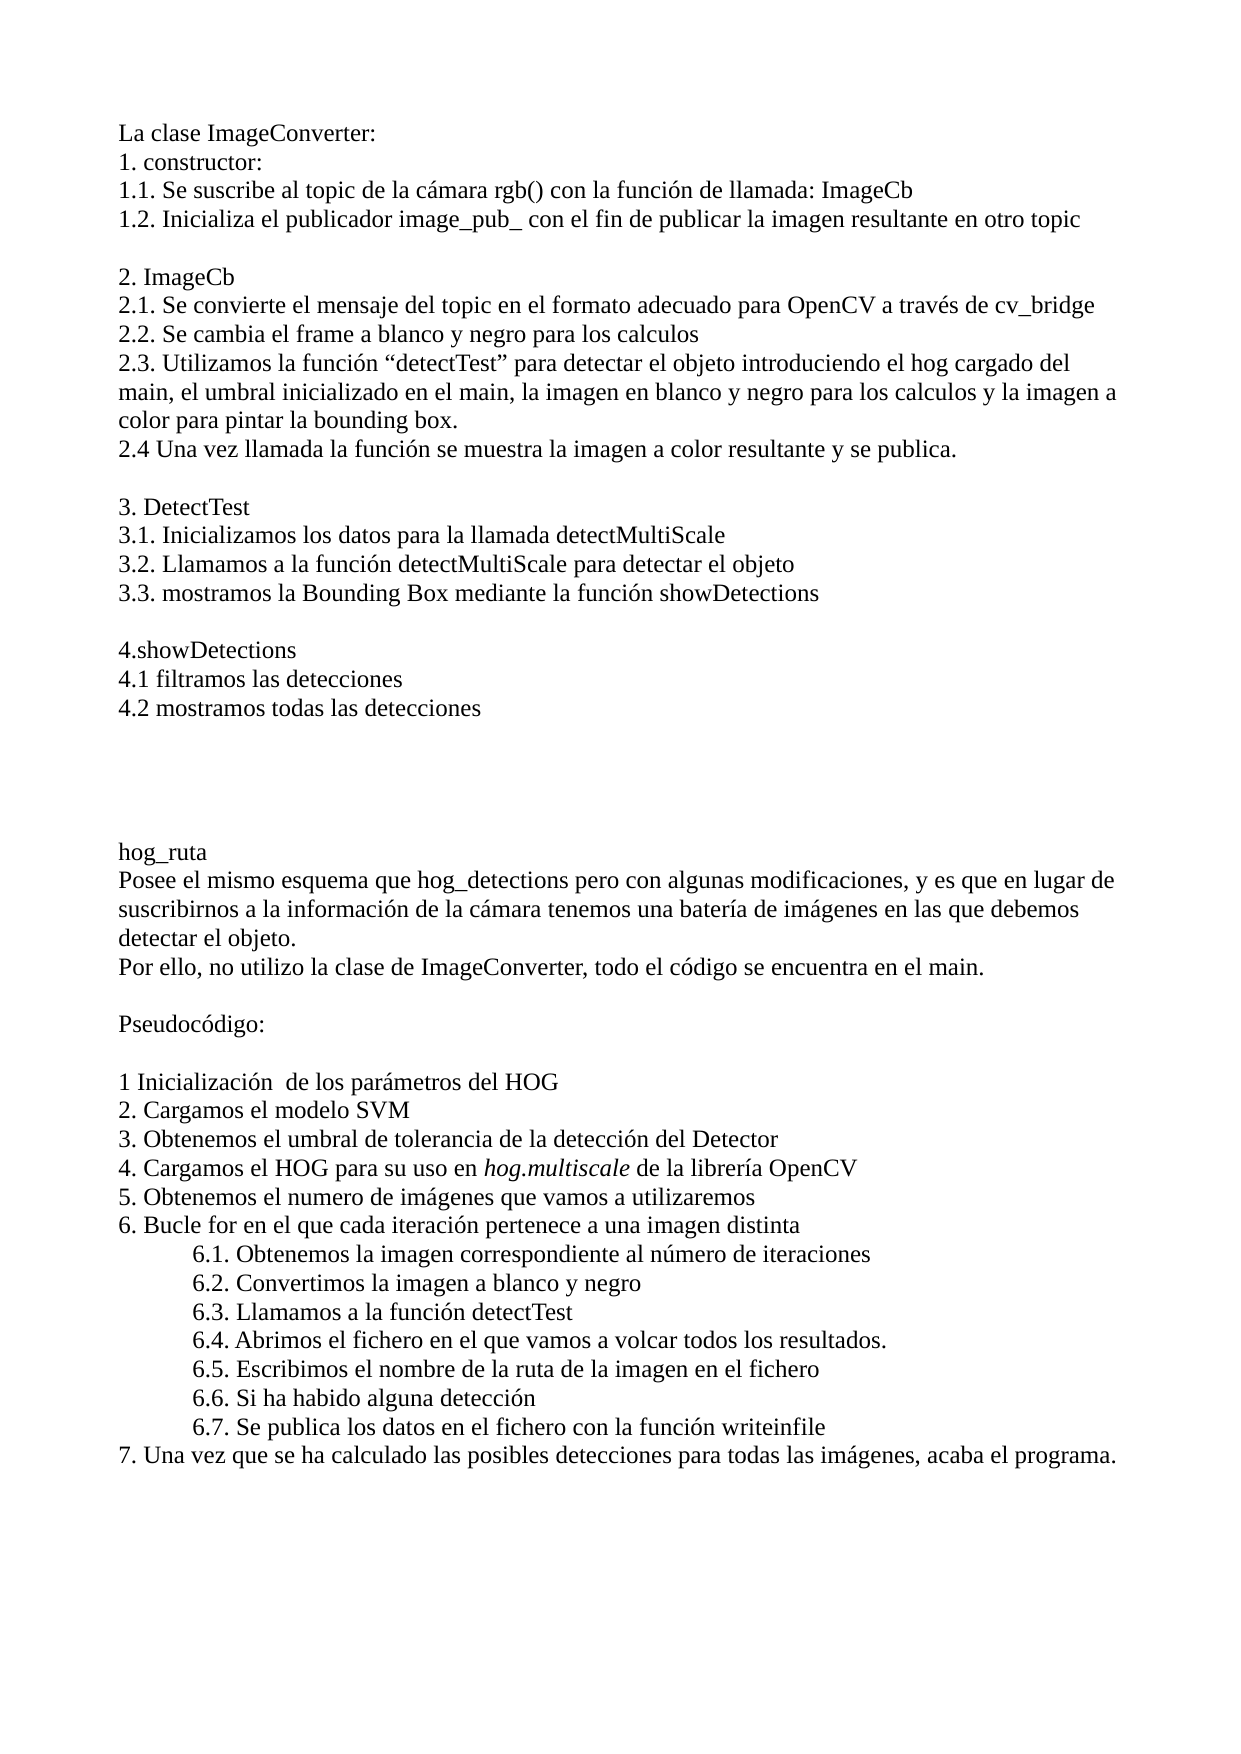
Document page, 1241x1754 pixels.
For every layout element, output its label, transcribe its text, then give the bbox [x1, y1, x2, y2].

text 5. Obtenemos el numero de imágenes que vamos a utilizaremos [118, 1182, 1122, 1211]
text La clase ImageConverter: [118, 118, 1122, 147]
text 3.1. Inicializamos los datos para la llamada detectMultiScale [118, 521, 1122, 549]
text 3. Obtenemos el umbral de tolerancia de la detección del Detector [118, 1124, 1122, 1153]
text 4. Cargamos el HOG para su uso en hog.multiscale de la librería OpenCV [118, 1153, 1122, 1182]
text 6.6. Si ha habido alguna detección [118, 1383, 1122, 1412]
text 6.7. Se publica los datos en el fichero con la función writeinfile [118, 1412, 1122, 1441]
text 4.2 mostramos todas las detecciones [118, 693, 1122, 722]
text 1.2. Inicializa el publicador image_pub_ con el fin de publicar la imagen resultante en otro topic [118, 204, 1122, 233]
text 6.1. Obtenemos la imagen correspondiente al número de iteraciones [118, 1239, 1122, 1268]
text 6.3. Llamamos a la función detectTest [118, 1297, 1122, 1326]
text 7. Una vez que se ha calculado las posibles detecciones para todas las imágenes, acaba el programa. [118, 1441, 1122, 1469]
text hog_ruta [118, 837, 1122, 866]
text Por ello, no utilizo la clase de ImageConverter, todo el código se encuentra en el main. [118, 952, 1122, 981]
text 4.showDetections [118, 636, 1122, 664]
text 3.2. Llamamos a la función detectMultiScale para detectar el objeto [118, 549, 1122, 578]
text 1 Inicialización de los parámetros del HOG [118, 1067, 1122, 1096]
text 2. Cargamos el modelo SVM [118, 1096, 1122, 1124]
text Pseudocódigo: [118, 1009, 1122, 1038]
text 4.1 filtramos las detecciones [118, 664, 1122, 693]
text 6.5. Escribimos el nombre de la ruta de la imagen en el fichero [118, 1354, 1122, 1383]
text 6.4. Abrimos el fichero en el que vamos a volcar todos los resultados. [118, 1326, 1122, 1354]
text 2.4 Una vez llamada la función se muestra la imagen a color resultante y se publica. [118, 434, 1122, 463]
text 2.3. Utilizamos la función “detectTest” para detectar el objeto introduciendo el hog cargado del main, el umbral inicializado en el main, la imagen en blanco y negro para los calculos y la imagen a color para pintar la bounding box. [118, 348, 1122, 434]
text 2. ImageCb [118, 262, 1122, 291]
text 1.1. Se suscribe al topic de la cámara rgb() con la función de llamada: ImageCb [118, 176, 1122, 204]
text 6. Bucle for en el que cada iteración pertenece a una imagen distinta [118, 1211, 1122, 1239]
text 6.2. Convertimos la imagen a blanco y negro [118, 1268, 1122, 1297]
text 3.3. mostramos la Bounding Box mediante la función showDetections [118, 578, 1122, 607]
text 1. constructor: [118, 147, 1122, 176]
text 2.1. Se convierte el mensaje del topic en el formato adecuado para OpenCV a través de cv_bridge [118, 291, 1122, 319]
text 2.2. Se cambia el frame a blanco y negro para los calculos [118, 319, 1122, 348]
text Posee el mismo esquema que hog_detections pero con algunas modificaciones, y es que en lugar de suscribirnos a la información de la cámara tenemos una batería de imágenes en las que debemos detectar el objeto. [118, 866, 1122, 952]
text 3. DetectTest [118, 492, 1122, 521]
